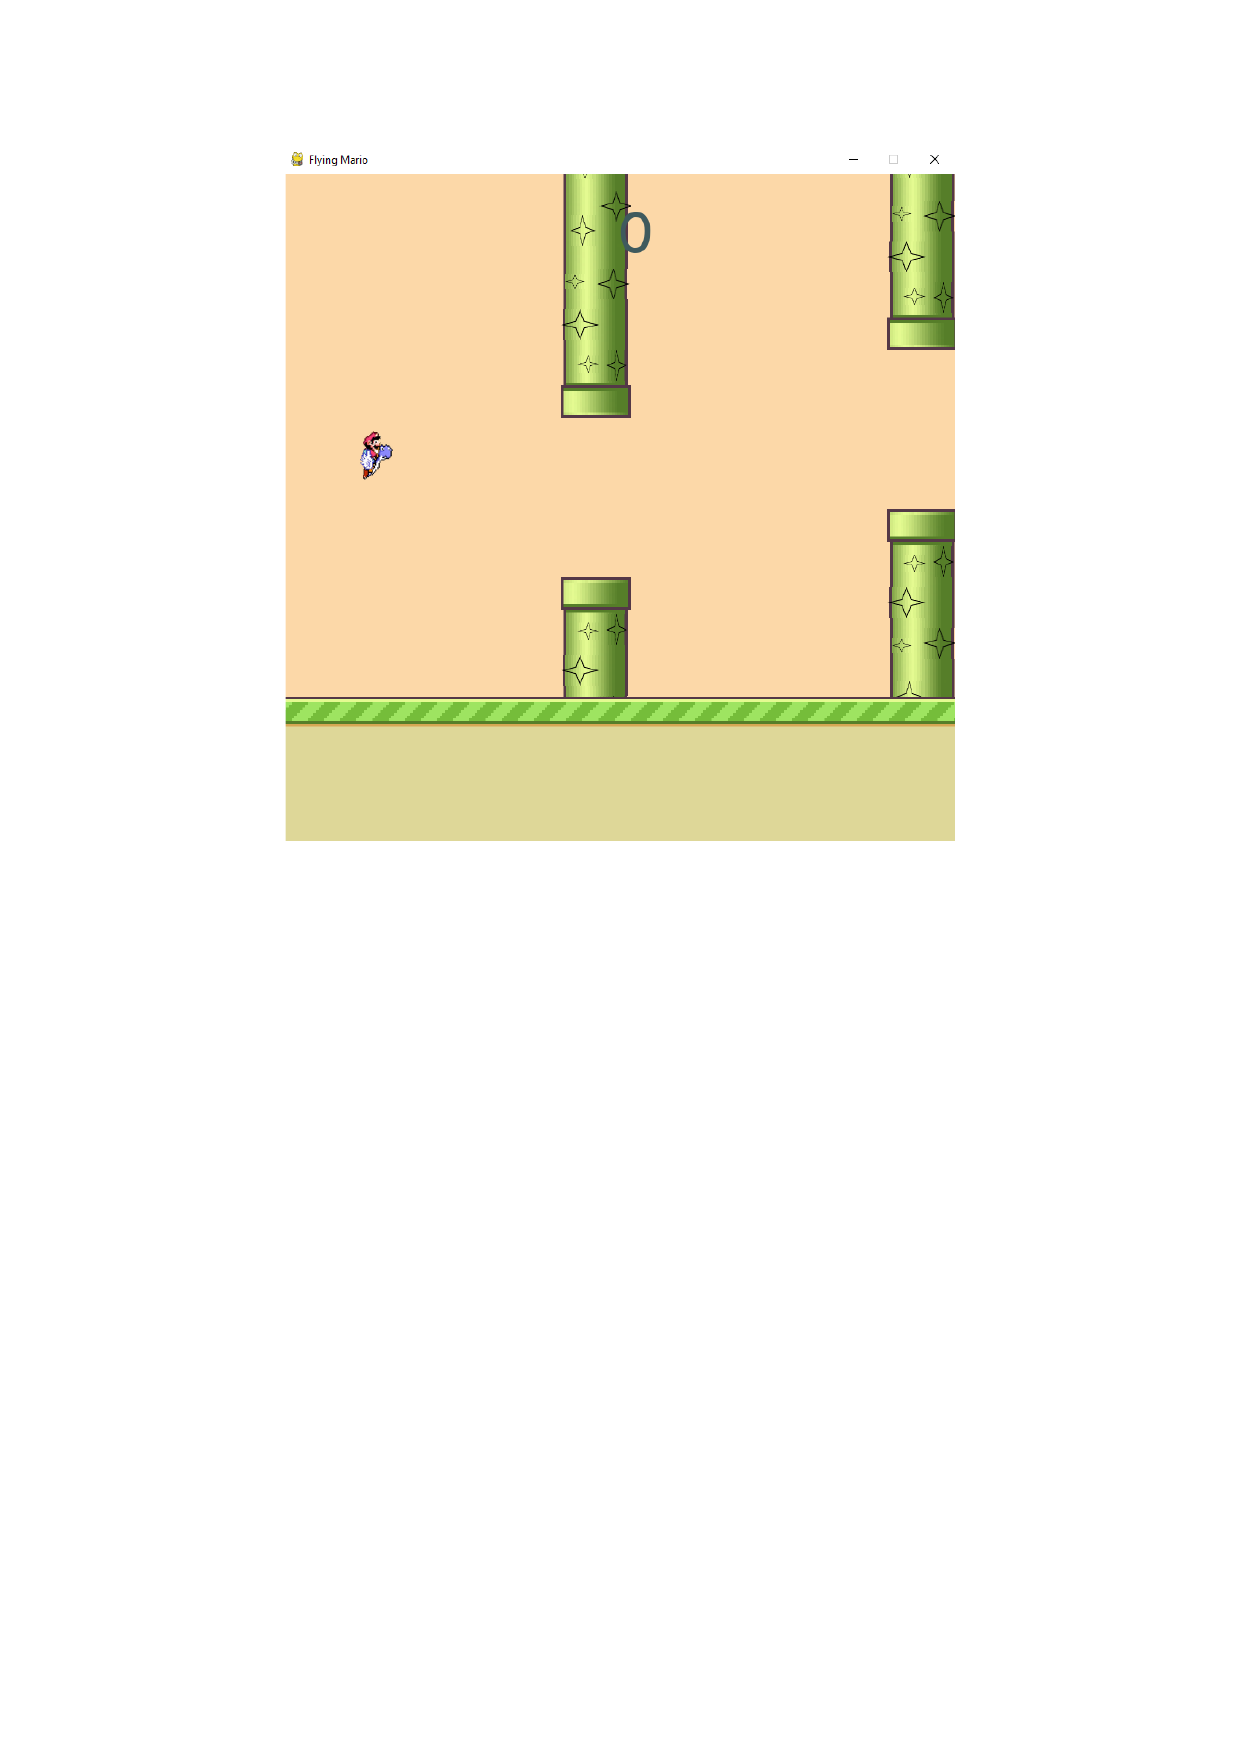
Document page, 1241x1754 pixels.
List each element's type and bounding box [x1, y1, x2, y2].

picture [285, 146, 955, 841]
